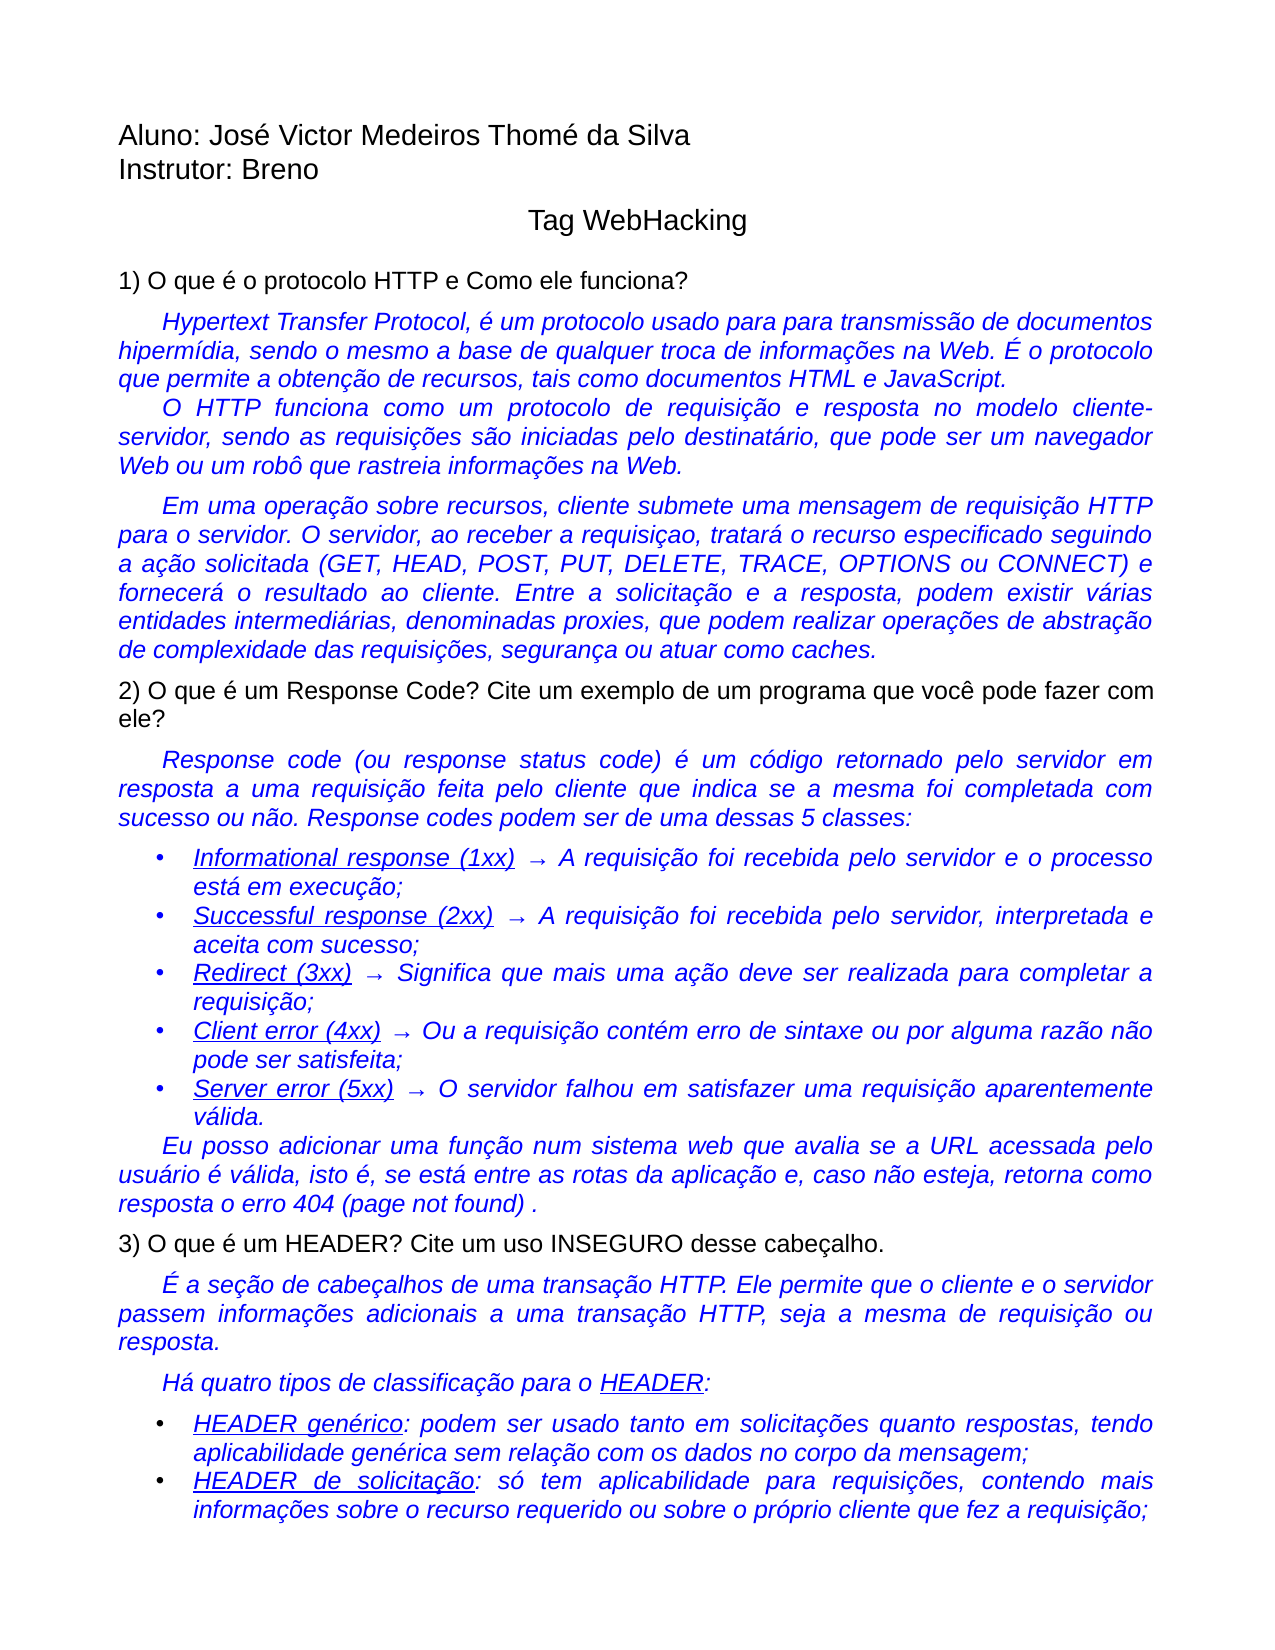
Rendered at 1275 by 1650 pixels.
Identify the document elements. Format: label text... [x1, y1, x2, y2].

list Informational response (1xx) → A requisição foi recebida pelo servidor e o processo está em execução; [156, 843, 1157, 901]
list Successful response (2xx) → A requisição foi recebida pelo servidor, interpretada e aceita com sucesso; [156, 901, 1157, 958]
list HEADER genérico: podem ser usado tanto em solicitações quanto respostas, tendo aplicabilidade genérica sem relação com os dados no corpo da mensagem; [156, 1409, 1157, 1466]
list Redirect (3xx) → Significa que mais uma ação deve ser realizada para completar a requisição; [156, 958, 1157, 1016]
text Aluno: José Victor Medeiros Thomé da Silva [118, 118, 1157, 152]
text Hypertext Transfer Protocol, é um protocolo usado para para transmissão de documentos hipermídia, sendo o mesmo a base de qualquer troca de informações na Web. É o protocolo que permite a obtenção de recursos, tais como documentos HTML e JavaScript. [118, 307, 1157, 393]
text Em uma operação sobre recursos, cliente submete uma mensagem de requisição HTTP para o servidor. O servidor, ao receber a requisiçao, tratará o recurso especificado seguindo a ação solicitada (GET, HEAD, POST, PUT, DELETE, TRACE, OPTIONS ou CONNECT) e fornecerá o resultado ao cliente. Entre a solicitação e a resposta, podem existir várias entidades intermediárias, denominadas proxies, que podem realizar operações de abstração de complexidade das requisições, segurança ou atuar como caches. [118, 491, 1157, 664]
list Server error (5xx) → O servidor falhou em satisfazer uma requisição aparentemente válida. [156, 1073, 1157, 1131]
text Response code (ou response status code) é um código retornado pelo servidor em resposta a uma requisição feita pelo cliente que indica se a mesma foi completada com sucesso ou não. Response codes podem ser de uma dessas 5 classes: [118, 745, 1157, 831]
list Client error (4xx) → Ou a requisição contém erro de sintaxe ou por alguma razão não pode ser satisfeita; [156, 1016, 1157, 1073]
text Há quatro tipos de classificação para o HEADER: [118, 1368, 1157, 1397]
text 2) O que é um Response Code? Cite um exemplo de um programa que você pode fazer com ele? [118, 676, 1157, 733]
list HEADER de solicitação: só tem aplicabilidade para requisições, contendo mais informações sobre o recurso requerido ou sobre o próprio cliente que fez a requisição; [156, 1466, 1157, 1524]
text 1) O que é o protocolo HTTP e Como ele funciona? [118, 266, 1157, 295]
text Instrutor: Breno [118, 152, 1157, 185]
text Tag WebHacking [118, 203, 1157, 237]
text É a seção de cabeçalhos de uma transação HTTP. Ele permite que o cliente e o servidor passem informações adicionais a uma transação HTTP, seja a mesma de requisição ou resposta. [118, 1270, 1157, 1356]
text 3) O que é um HEADER? Cite um uso INSEGURO desse cabeçalho. [118, 1229, 1157, 1258]
text Eu posso adicionar uma função num sistema web que avalia se a URL acessada pelo usuário é válida, isto é, se está entre as rotas da aplicação e, caso não esteja, retorna como resposta o erro 404 (page not found) . [118, 1131, 1157, 1217]
text O HTTP funciona como um protocolo de requisição e resposta no modelo cliente-servidor, sendo as requisições são iniciadas pelo destinatário, que pode ser um navegador Web ou um robô que rastreia informações na Web. [118, 393, 1157, 479]
